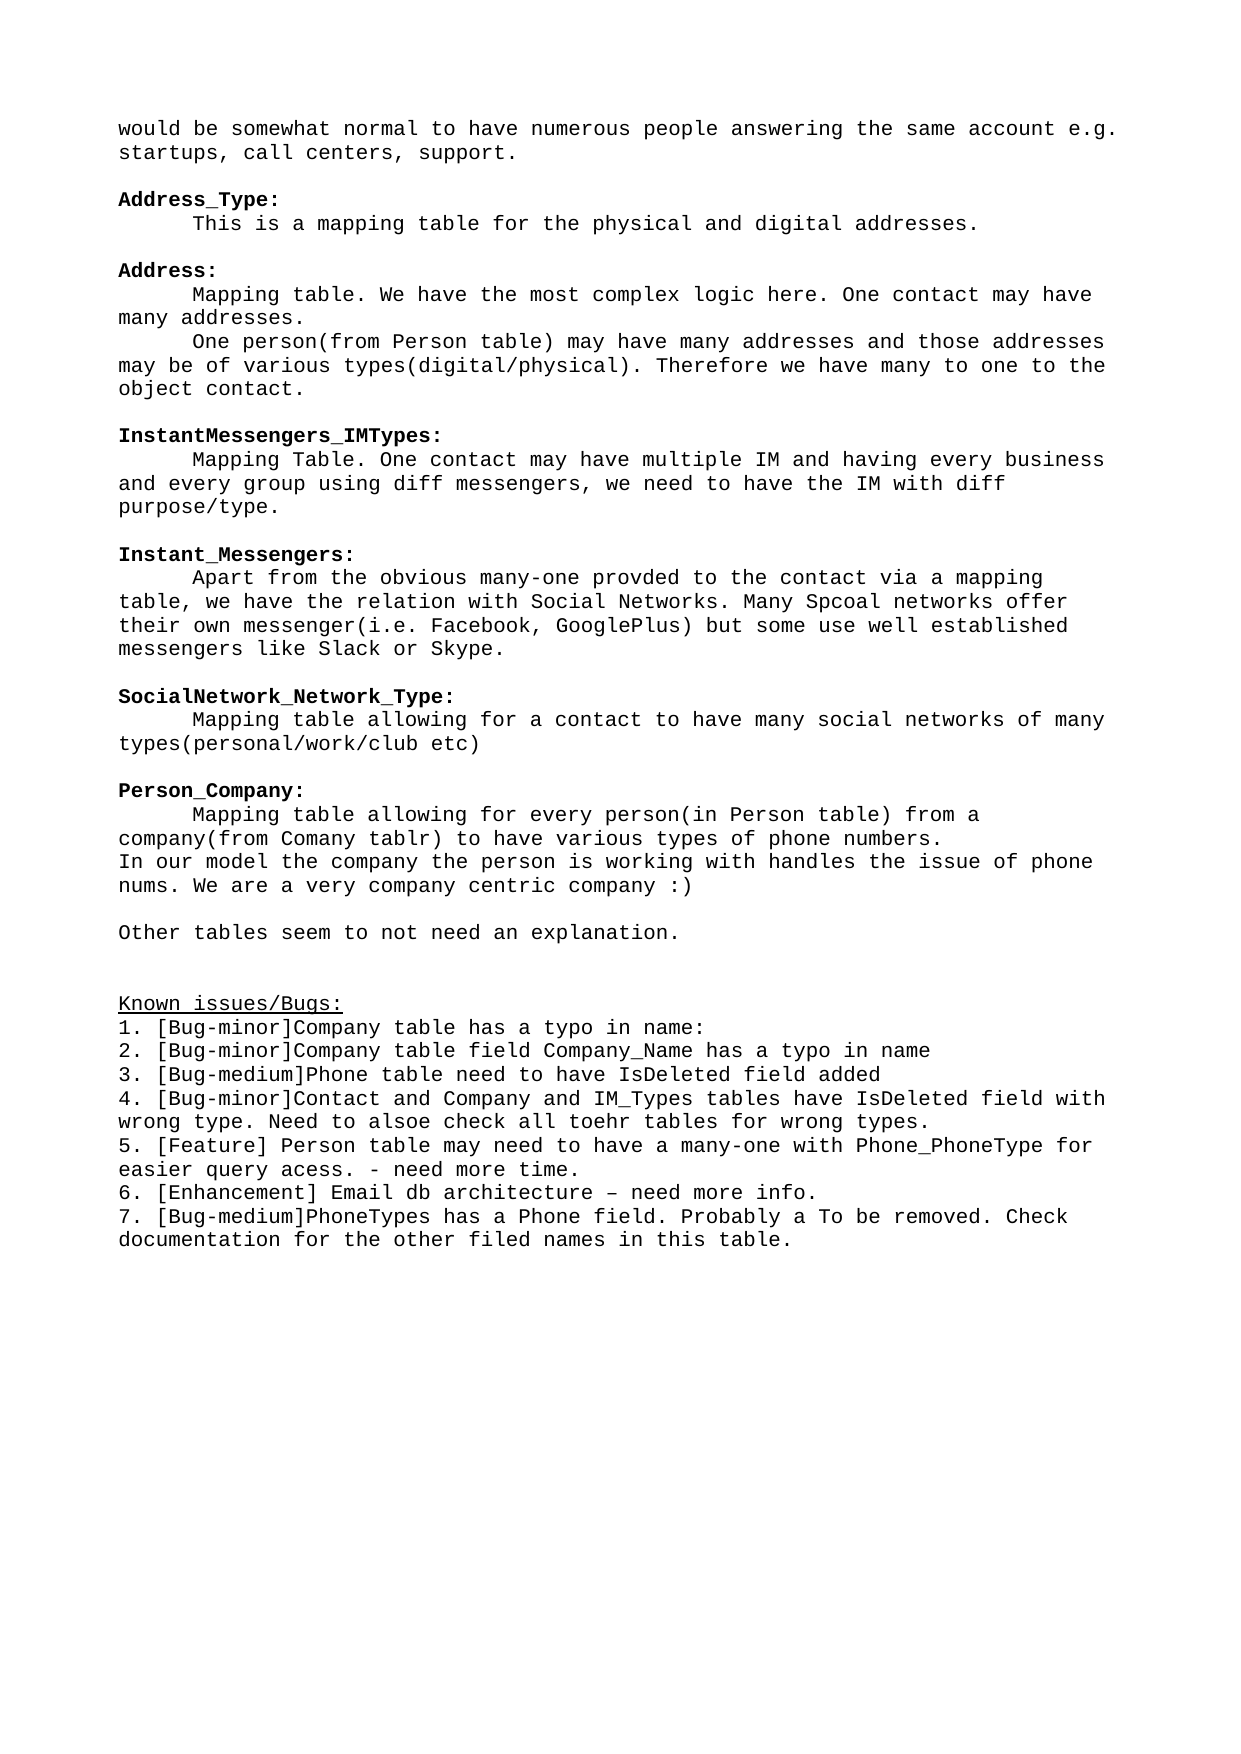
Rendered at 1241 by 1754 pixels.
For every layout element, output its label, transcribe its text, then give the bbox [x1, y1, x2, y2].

text Address_Type: [118, 189, 1122, 213]
text 2. [Bug-minor]Company table field Company_Name has a typo in name [118, 1040, 1122, 1064]
text This is a mapping table for the physical and digital addresses. [118, 213, 1122, 236]
text would be somewhat normal to have numerous people answering the same account e.g. startups, call centers, support. [118, 118, 1122, 165]
text Instant_Messengers: [118, 544, 1122, 567]
text 7. [Bug-medium]PhoneTypes has a Phone field. Probably a To be removed. Check documentation for the other filed names in this table. [118, 1206, 1122, 1253]
text Address: [118, 260, 1122, 284]
text InstantMessengers_IMTypes: [118, 426, 1122, 449]
text SocialNetwork_Network_Type: [118, 686, 1122, 709]
text In our model the company the person is working with handles the issue of phone nums. We are a very company centric company :) [118, 851, 1122, 898]
text 1. [Bug-minor]Company table has a typo in name: [118, 1017, 1122, 1040]
text Apart from the obvious many-one provded to the contact via a mapping table, we have the relation with Social Networks. Many Spcoal networks offer their own messenger(i.e. Facebook, GooglePlus) but some use well established messengers like Slack or Skype. [118, 567, 1122, 662]
text Mapping table. We have the most complex logic here. One contact may have many addresses. [118, 284, 1122, 331]
text 6. [Enhancement] Email db architecture – need more info. [118, 1182, 1122, 1206]
text One person(from Person table) may have many addresses and those addresses may be of various types(digital/physical). Therefore we have many to one to the object contact. [118, 331, 1122, 402]
text Mapping table allowing for every person(in Person table) from a company(from Comany tablr) to have various types of phone numbers. [118, 804, 1122, 851]
text 5. [Feature] Person table may need to have a many-one with Phone_PhoneType for easier query acess. - need more time. [118, 1135, 1122, 1182]
text Other tables seem to not need an explanation. [118, 922, 1122, 946]
text 3. [Bug-medium]Phone table need to have IsDeleted field added [118, 1064, 1122, 1088]
text Mapping Table. One contact may have multiple IM and having every business and every group using diff messengers, we need to have the IM with diff purpose/type. [118, 449, 1122, 520]
text Known issues/Bugs: [118, 993, 1122, 1017]
text Mapping table allowing for a contact to have many social networks of many types(personal/work/club etc) [118, 709, 1122, 757]
text Person_Company: [118, 780, 1122, 804]
text 4. [Bug-minor]Contact and Company and IM_Types tables have IsDeleted field with wrong type. Need to alsoe check all toehr tables for wrong types. [118, 1088, 1122, 1135]
